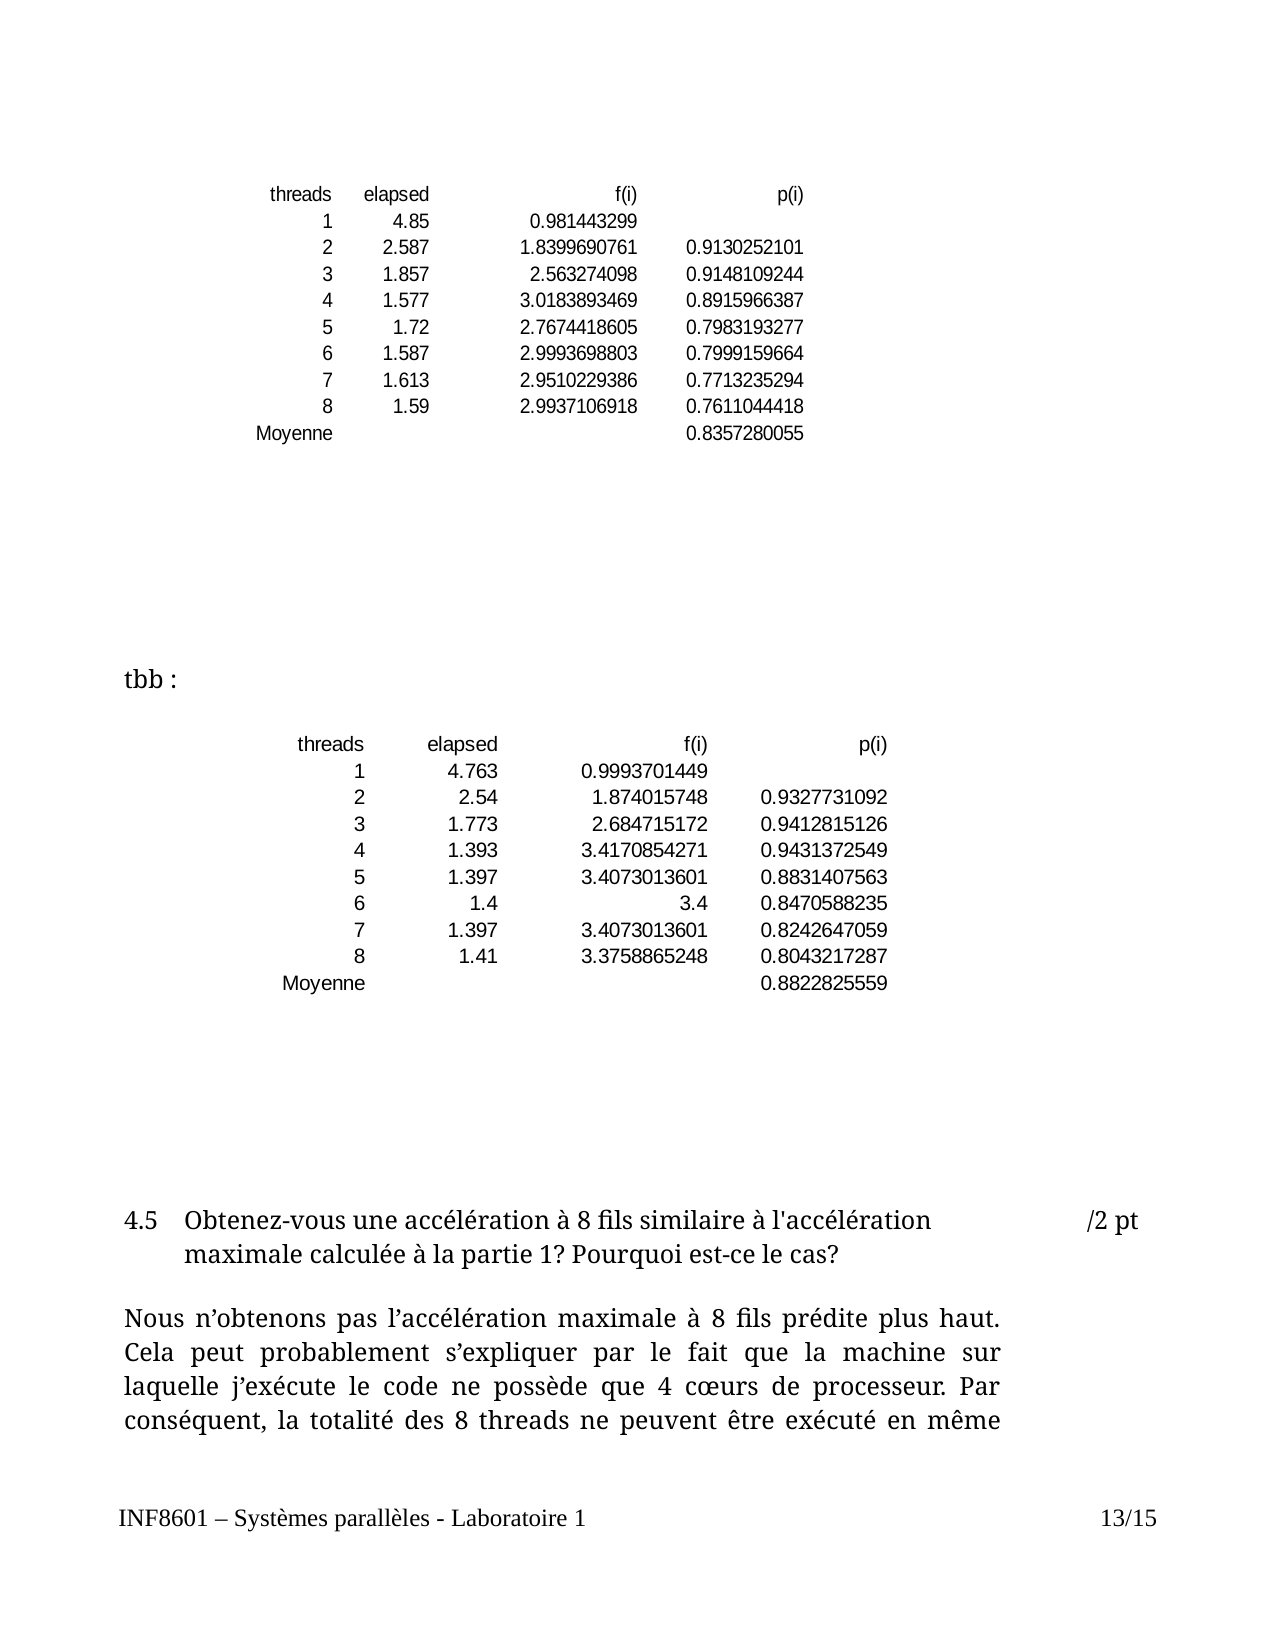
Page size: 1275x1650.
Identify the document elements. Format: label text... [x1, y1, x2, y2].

table_cell Calculez p(i) pour i de 2 à 8 pour la commande limits. Calculez la moyenne. Répétez pour la commande draw. Copiez vos tableaux en bas de la section. Limits pthread : tbb : Draw pthread : tbb : [118, 176, 1007, 1182]
table_cell [1008, 1182, 1081, 1442]
table_cell [1081, 176, 1157, 1182]
table_cell /2 pt [1081, 1182, 1157, 1442]
table_cell Obtenez-vous une accélération à 8 fils similaire à l'accélération maximale calculée à la partie 1? Pourquoi est-ce le cas? Nous n’obtenons pas l’accélération maximale à 8 fils prédite plus haut. Cela peut probablement s’expliquer par le fait que la machine sur laquelle j’exécute le code ne possède que 4 cœurs de processeur. Par conséquent, la totalité des 8 threads ne peuvent être exécuté en même [118, 1182, 1007, 1442]
table_cell [1008, 176, 1081, 1182]
